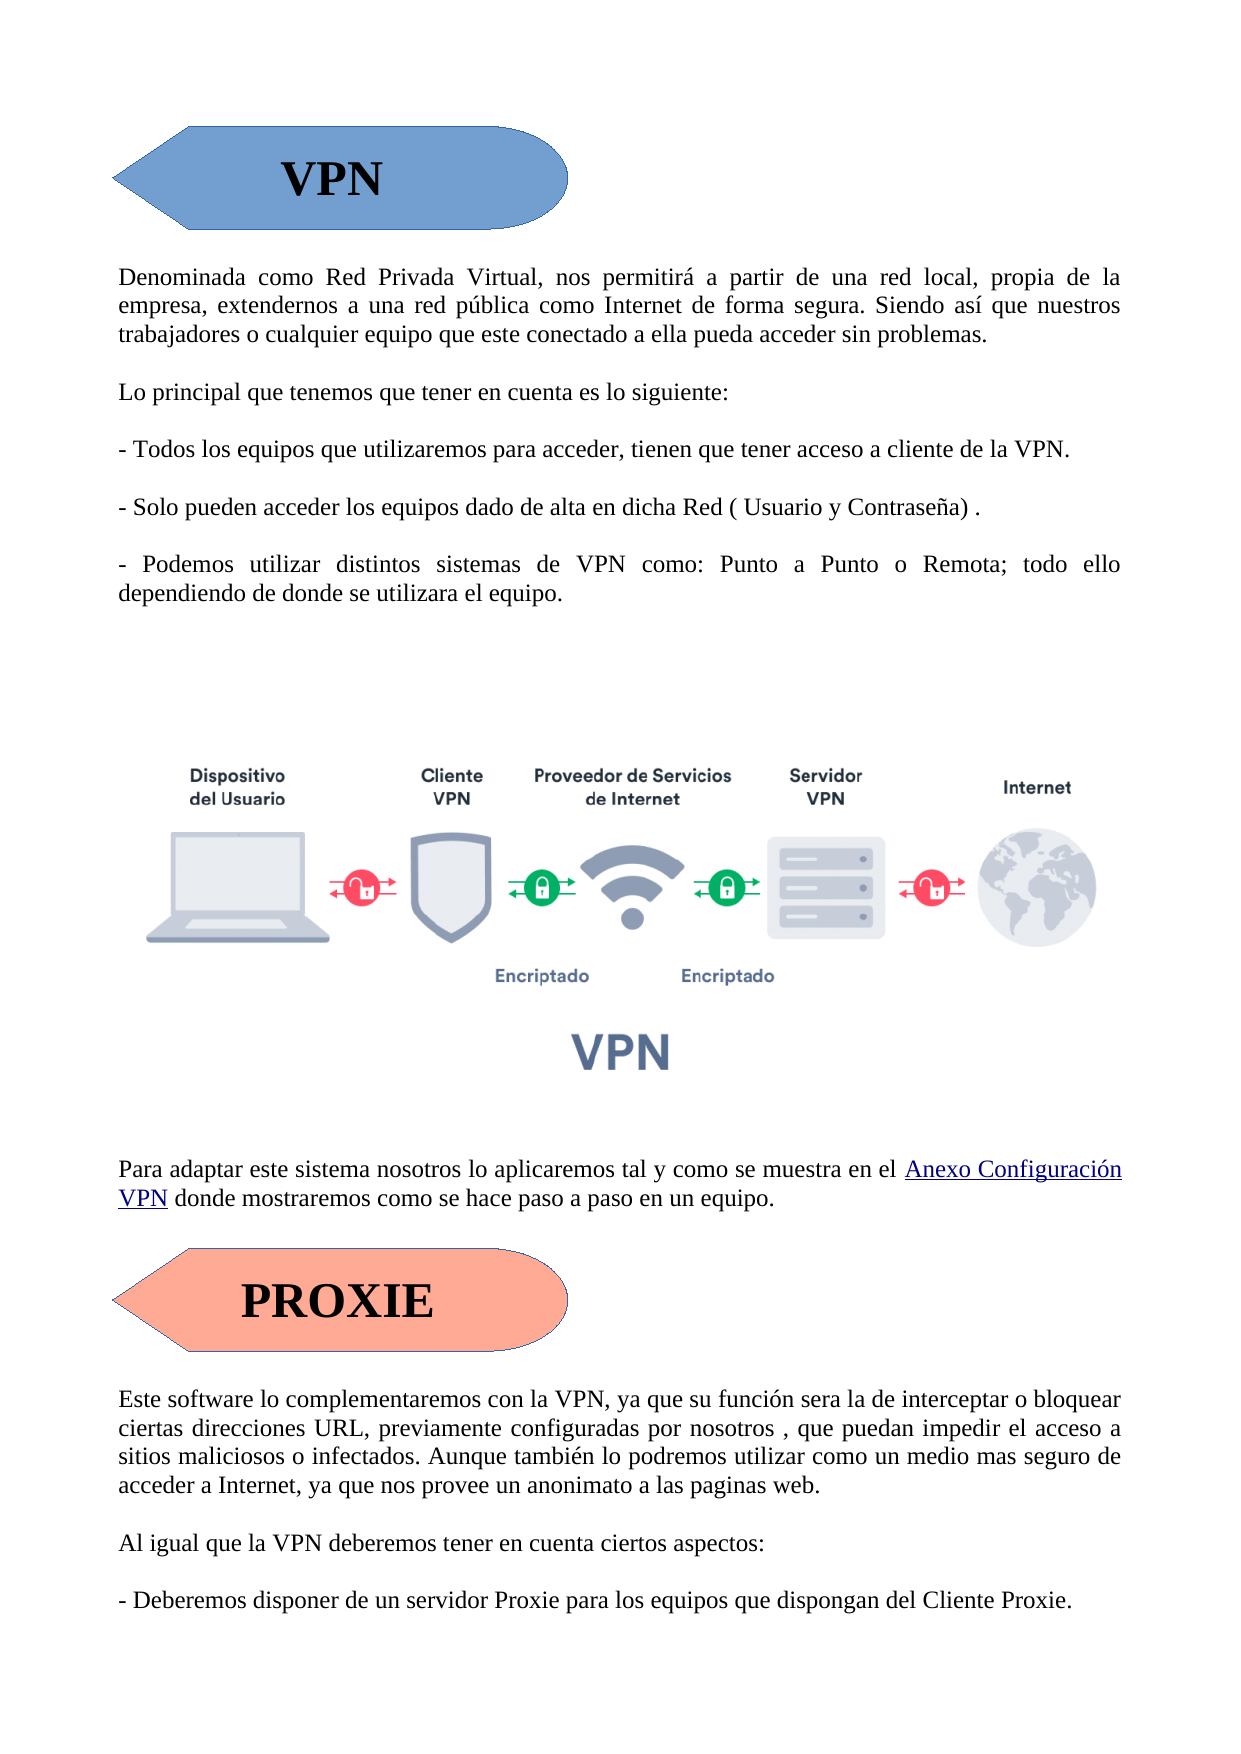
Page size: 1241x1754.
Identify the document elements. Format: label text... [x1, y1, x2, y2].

text - Deberemos disponer de un servidor Proxie para los equipos que dispongan del Cliente Proxie. [118, 1585, 1122, 1614]
text Para adaptar este sistema nosotros lo aplicaremos tal y como se muestra en el Anexo Configuración VPN donde mostraremos como se hace paso a paso en un equipo. [118, 1154, 1122, 1211]
text Este software lo complementaremos con la VPN, ya que su función sera la de interceptar o bloquear ciertas direcciones URL, previamente configuradas por nosotros , que puedan impedir el acceso a sitios maliciosos o infectados. Aunque también lo podremos utilizar como un medio mas seguro de acceder a Internet, ya que nos provee un anonimato a las paginas web. [118, 1384, 1122, 1499]
text - Todos los equipos que utilizaremos para acceder, tienen que tener acceso a cliente de la VPN. [118, 434, 1122, 463]
text Denominada como Red Privada Virtual, nos permitirá a partir de una red local, propia de la empresa, extendernos a una red pública como Internet de forma segura. Siendo así que nuestros trabajadores o cualquier equipo que este conectado a ella pueda acceder sin problemas. [118, 262, 1122, 348]
text - Podemos utilizar distintos sistemas de VPN como: Punto a Punto o Remota; todo ello dependiendo de donde se utilizara el equipo. [118, 549, 1122, 607]
picture [118, 641, 1123, 1097]
text Lo principal que tenemos que tener en cuenta es lo siguiente: [118, 377, 1122, 406]
text - Solo pueden acceder los equipos dado de alta en dicha Red ( Usuario y Contraseña) . [118, 492, 1122, 521]
text Al igual que la VPN deberemos tener en cuenta ciertos aspectos: [118, 1528, 1122, 1556]
